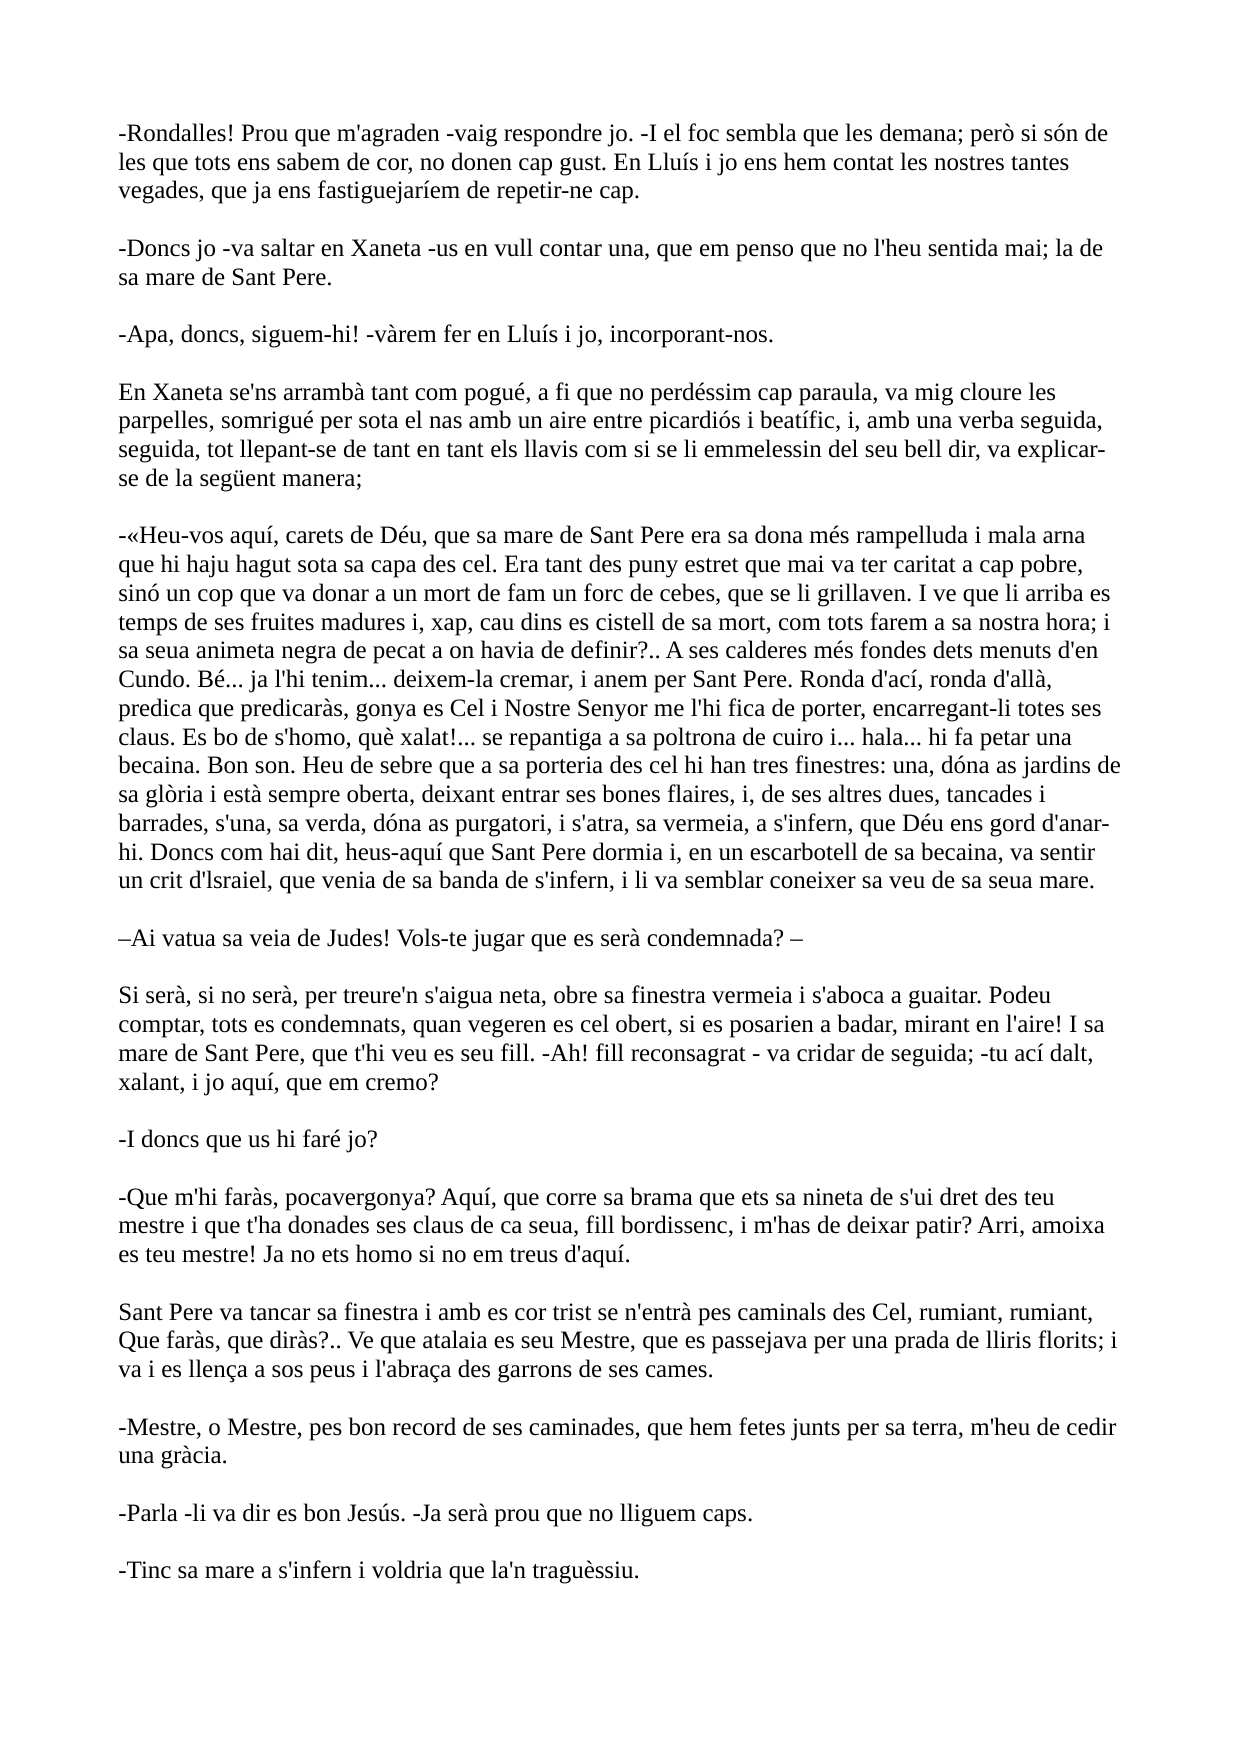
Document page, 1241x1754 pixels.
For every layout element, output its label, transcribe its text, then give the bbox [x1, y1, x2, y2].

text -Tinc sa mare a s'infern i voldria que la'n traguèssiu. [118, 1556, 1122, 1584]
text -I doncs que us hi faré jo? [118, 1124, 1122, 1153]
text -Que m'hi faràs, pocavergonya? Aquí, que corre sa brama que ets sa nineta de s'ui dret des teu mestre i que t'ha donades ses claus de ca seua, fill bordissenc, i m'has de deixar patir? Arri, amoixa es teu mestre! Ja no ets homo si no em treus d'aquí. [118, 1182, 1122, 1268]
text -Apa, doncs, siguem-hi! -vàrem fer en Lluís i jo, incorporant-nos. [118, 319, 1122, 348]
text En Xaneta se'ns arrambà tant com pogué, a fi que no perdéssim cap paraula, va mig cloure les parpelles, somrigué per sota el nas amb un aire entre picardiós i beatífic, i, amb una verba seguida, seguida, tot llepant-se de tant en tant els llavis com si se li emmelessin del seu bell dir, va explicar-se de la següent manera; [118, 377, 1122, 492]
text Sant Pere va tancar sa finestra i amb es cor trist se n'entrà pes caminals des Cel, rumiant, rumiant, Que faràs, que diràs?.. Ve que atalaia es seu Mestre, que es passejava per una prada de lliris florits; i va i es llença a sos peus i l'abraça des garrons de ses cames. [118, 1297, 1122, 1383]
text -Parla -li va dir es bon Jesús. -Ja serà prou que no lliguem caps. [118, 1498, 1122, 1527]
text -Doncs jo -va saltar en Xaneta -us en vull contar una, que em penso que no l'heu sentida mai; la de sa mare de Sant Pere. [118, 233, 1122, 291]
text -Mestre, o Mestre, pes bon record de ses caminades, que hem fetes junts per sa terra, m'heu de cedir una gràcia. [118, 1412, 1122, 1469]
text –Ai vatua sa veia de Judes! Vols-te jugar que es serà condemnada? – [118, 923, 1122, 952]
text Si serà, si no serà, per treure'n s'aigua neta, obre sa finestra vermeia i s'aboca a guaitar. Podeu comptar, tots es condemnats, quan vegeren es cel obert, si es posarien a badar, mirant en l'aire! I sa mare de Sant Pere, que t'hi veu es seu fill. -Ah! fill reconsagrat - va cridar de seguida; -tu ací dalt, xalant, i jo aquí, que em cremo? [118, 981, 1122, 1096]
text -«Heu-vos aquí, carets de Déu, que sa mare de Sant Pere era sa dona més rampelluda i mala arna que hi haju hagut sota sa capa des cel. Era tant des puny estret que mai va ter caritat a cap pobre, sinó un cop que va donar a un mort de fam un forc de cebes, que se li grillaven. I ve que li arriba es temps de ses fruites madures i, xap, cau dins es cistell de sa mort, com tots farem a sa nostra hora; i sa seua animeta negra de pecat a on havia de definir?.. A ses calderes més fondes dets menuts d'en Cundo. Bé... ja l'hi tenim... deixem-la cremar, i anem per Sant Pere. Ronda d'ací, ronda d'allà, predica que predicaràs, gonya es Cel i Nostre Senyor me l'hi fica de porter, encarregant-li totes ses claus. Es bo de s'homo, què xalat!... se repantiga a sa poltrona de cuiro i... hala... hi fa petar una becaina. Bon son. Heu de sebre que a sa porteria des cel hi han tres finestres: una, dóna as jardins de sa glòria i està sempre oberta, deixant entrar ses bones flaires, i, de ses altres dues, tancades i barrades, s'una, sa verda, dóna as purgatori, i s'atra, sa vermeia, a s'infern, que Déu ens gord d'anar-hi. Doncs com hai dit, heus-aquí que Sant Pere dormia i, en un escarbotell de sa becaina, va sentir un crit d'lsraiel, que venia de sa banda de s'infern, i li va semblar coneixer sa veu de sa seua mare. [118, 521, 1122, 894]
text -Rondalles! Prou que m'agraden -vaig respondre jo. -I el foc sembla que les demana; però si són de les que tots ens sabem de cor, no donen cap gust. En Lluís i jo ens hem contat les nostres tantes vegades, que ja ens fastiguejaríem de repetir-ne cap. [118, 118, 1122, 204]
